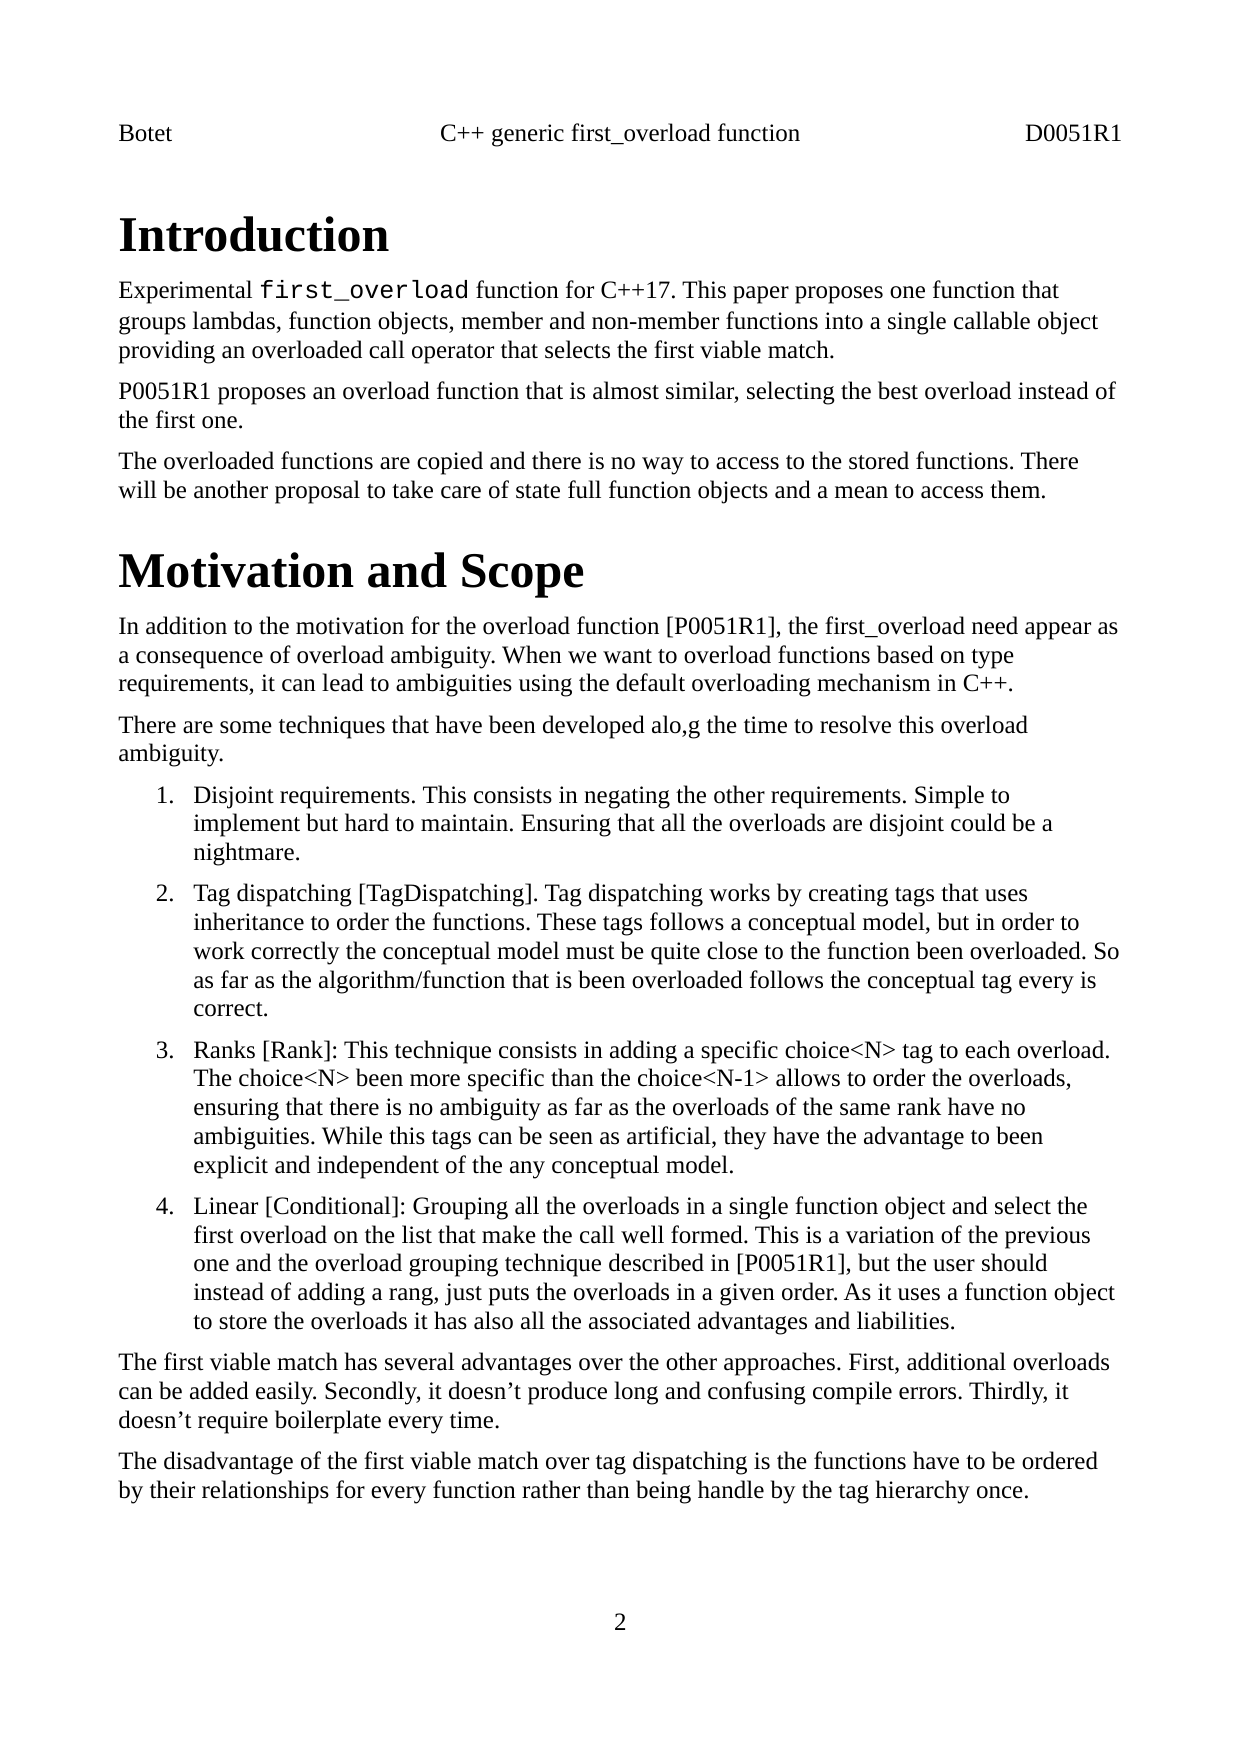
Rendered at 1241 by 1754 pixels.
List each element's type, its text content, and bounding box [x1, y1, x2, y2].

text The overloaded functions are copied and there is no way to access to the stored functions. There will be another proposal to take care of state full function objects and a mean to access them. [118, 446, 1122, 503]
list Linear [Conditional]: Grouping all the overloads in a single function object and select the first overload on the list that make the call well formed. This is a variation of the previous one and the overload grouping technique described in [P0051R1], but the user should instead of adding a rang, just puts the overloads in a given order. As it uses a function object to store the overloads it has also all the associated advantages and liabilities. [156, 1191, 1122, 1335]
subtitle Introduction [118, 205, 1122, 263]
list Tag dispatching [TagDispatching]. Tag dispatching works by creating tags that uses inheritance to order the functions. These tags follows a conceptual model, but in order to work correctly the conceptual model must be quite close to the function been overloaded. So as far as the algorithm/function that is been overloaded follows the conceptual tag every is correct. [156, 878, 1122, 1022]
subtitle Motivation and Scope [118, 541, 1122, 598]
list Disjoint requirements. This consists in negating the other requirements. Simple to implement but hard to maintain. Ensuring that all the overloads are disjoint could be a nightmare. [156, 780, 1122, 866]
text Experimental first_overload function for C++17. This paper proposes one function that groups lambdas, function objects, member and non-member functions into a single callable object providing an overloaded call operator that selects the first viable match. [118, 275, 1122, 363]
text In addition to the motivation for the overload function [P0051R1], the first_overload need appear as a consequence of overload ambiguity. When we want to overload functions based on type requirements, it can lead to ambiguities using the default overloading mechanism in C++. [118, 611, 1122, 697]
list Ranks [Rank]: This technique consists in adding a specific choice<N> tag to each overload. The choice<N> been more specific than the choice<N-1> allows to order the overloads, ensuring that there is no ambiguity as far as the overloads of the same rank have no ambiguities. While this tags can be seen as artificial, they have the advantage to been explicit and independent of the any conceptual model. [156, 1035, 1122, 1178]
text There are some techniques that have been developed alo,g the time to resolve this overload ambiguity. [118, 710, 1122, 767]
text P0051R1 proposes an overload function that is almost similar, selecting the best overload instead of the first one. [118, 376, 1122, 433]
text The disadvantage of the first viable match over tag dispatching is the functions have to be ordered by their relationships for every function rather than being handle by the tag hierarchy once. [118, 1446, 1122, 1503]
text The first viable match has several advantages over the other approaches. First, additional overloads can be added easily. Secondly, it doesn’t produce long and confusing compile errors. Thirdly, it doesn’t require boilerplate every time. [118, 1347, 1122, 1433]
